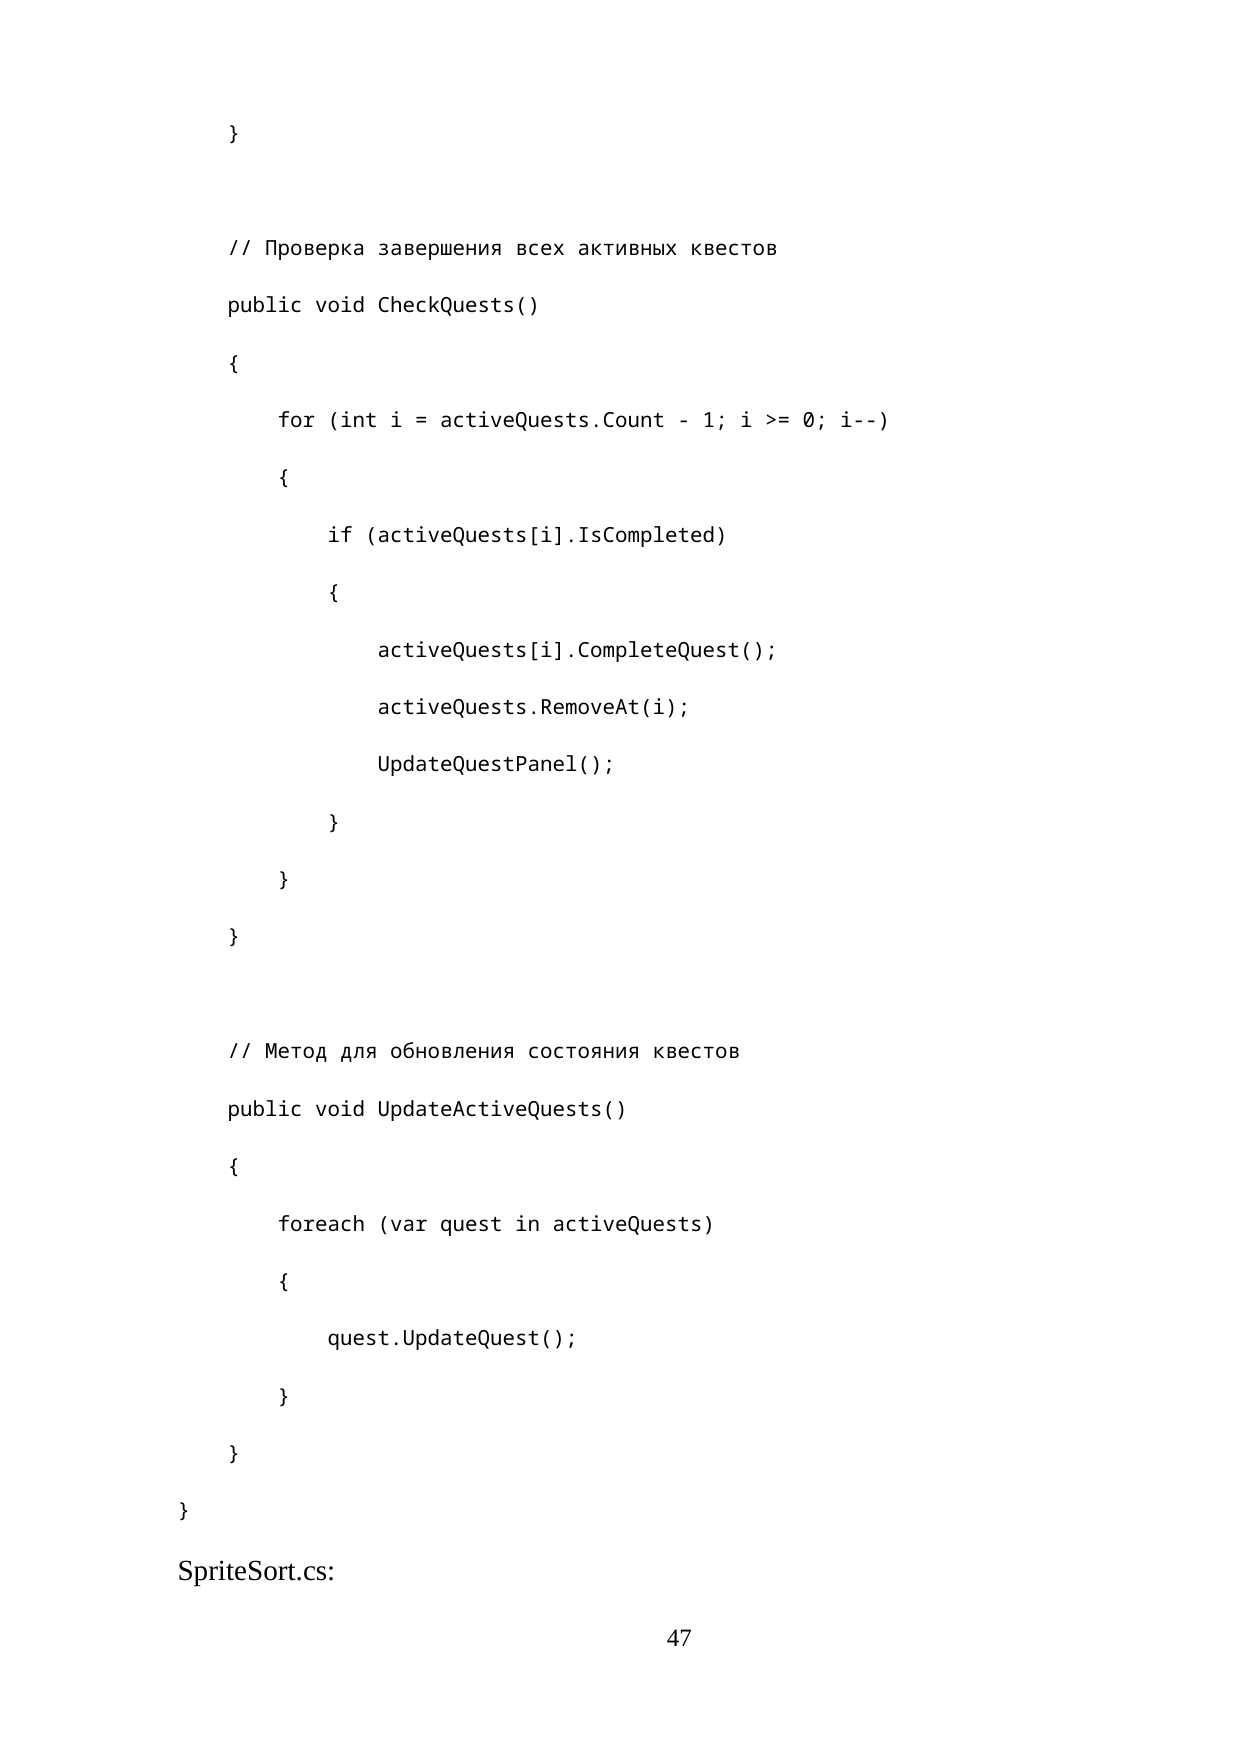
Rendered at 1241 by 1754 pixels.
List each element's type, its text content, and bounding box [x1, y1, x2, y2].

text { [177, 462, 1181, 491]
text } [177, 1496, 1181, 1524]
text foreach (var quest in activeQuests) [177, 1209, 1181, 1237]
text } [177, 922, 1181, 950]
text quest.UpdateQuest(); [177, 1323, 1181, 1352]
text } [177, 864, 1181, 893]
text for (int i = activeQuests.Count - 1; i >= 0; i--) [177, 405, 1181, 433]
text } [177, 1381, 1181, 1409]
text if (activeQuests[i].IsCompleted) [177, 520, 1181, 548]
text { [177, 1266, 1181, 1294]
text } [177, 118, 1181, 147]
text // Проверка завершения всех активных квестов [177, 233, 1181, 261]
text activeQuests.RemoveAt(i); [177, 692, 1181, 721]
text public void CheckQuests() [177, 290, 1181, 319]
text { [177, 577, 1181, 606]
text UpdateQuestPanel(); [177, 749, 1181, 778]
text public void UpdateActiveQuests() [177, 1094, 1181, 1122]
text SpriteSort.cs: [177, 1553, 1181, 1587]
text } [177, 1438, 1181, 1467]
text { [177, 1151, 1181, 1180]
text } [177, 807, 1181, 835]
text activeQuests[i].CompleteQuest(); [177, 635, 1181, 663]
text // Метод для обновления состояния квестов [177, 1036, 1181, 1065]
text { [177, 348, 1181, 376]
